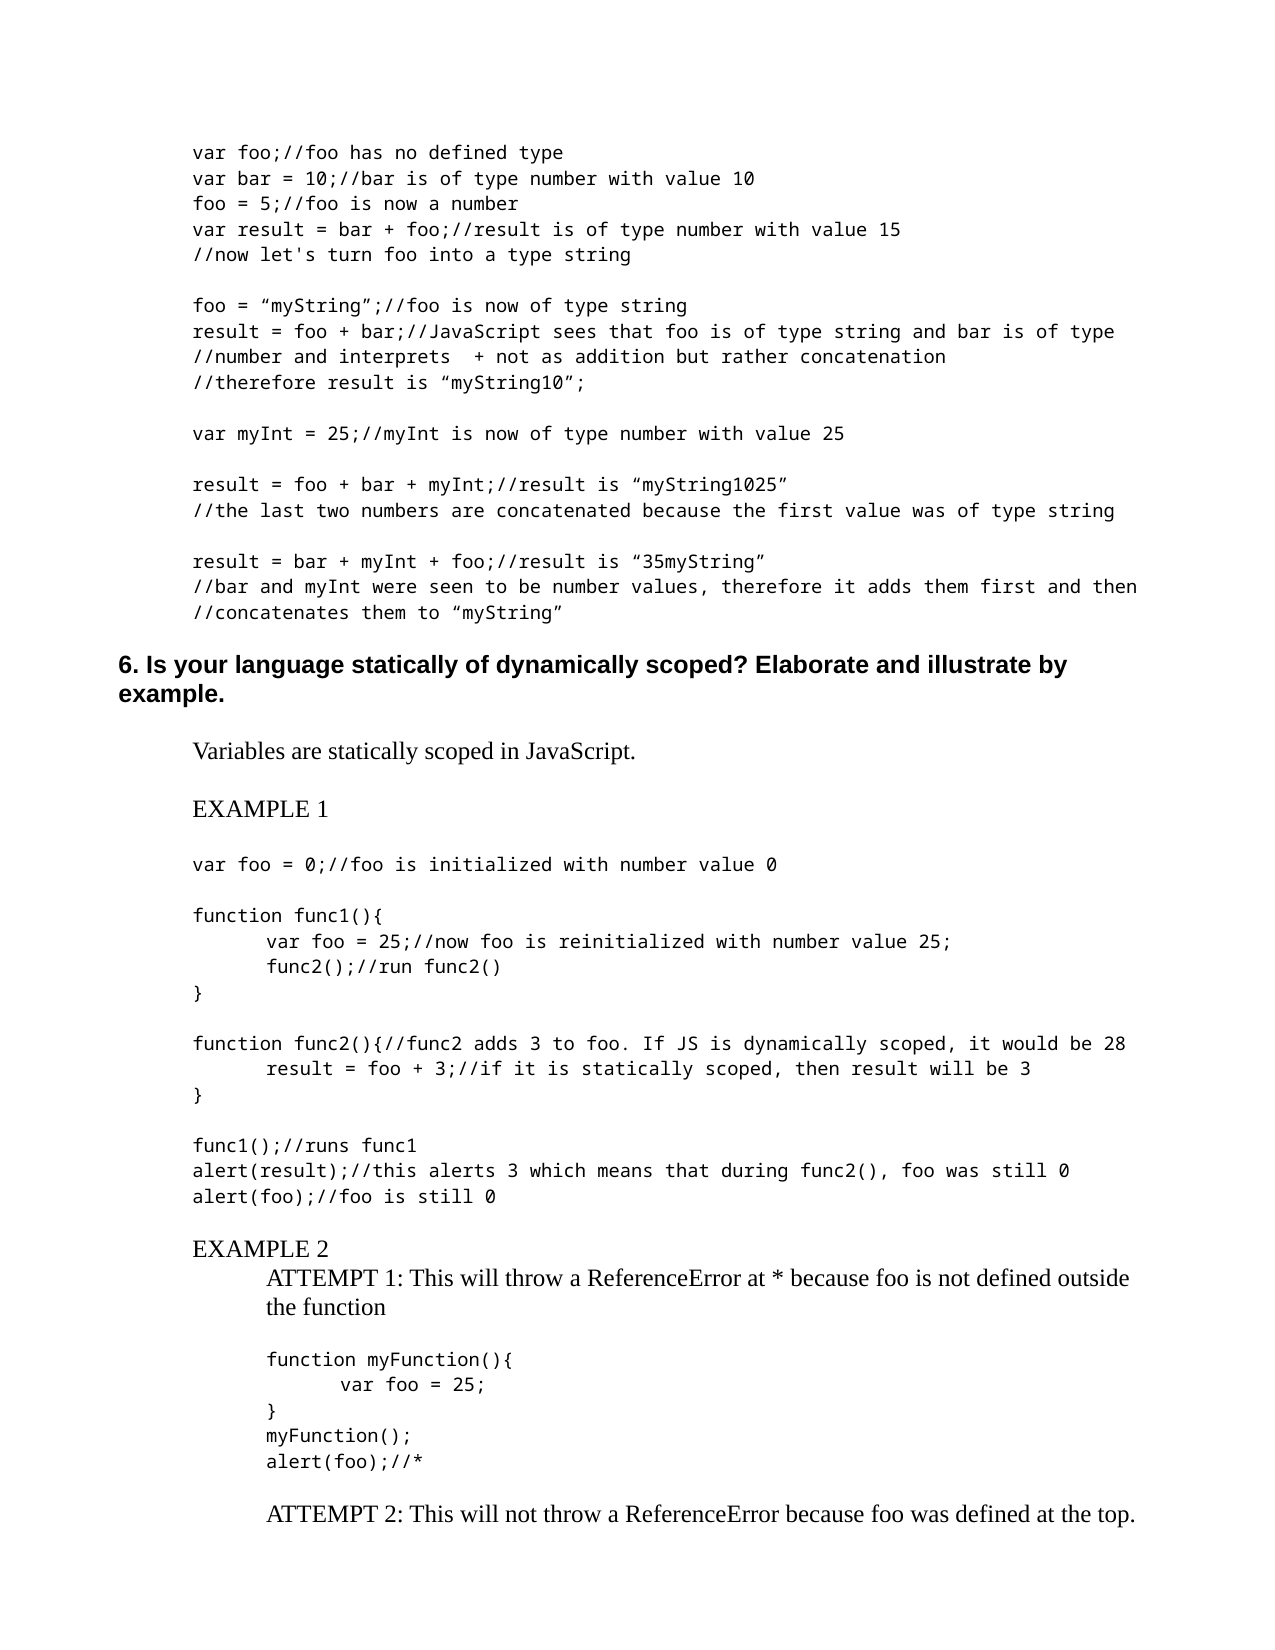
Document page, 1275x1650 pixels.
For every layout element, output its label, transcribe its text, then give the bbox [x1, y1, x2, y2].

text var foo = 25;//now foo is reinitialized with number value 25; [192, 928, 1157, 953]
text func2();//run func2() [192, 953, 1157, 979]
text function func2(){//func2 adds 3 to foo. If JS is dynamically scoped, it would be 28 [192, 1030, 1157, 1056]
text } [192, 979, 1157, 1004]
text var result = bar + foo;//result is of type number with value 15 [192, 216, 1157, 242]
text ATTEMPT 2: This will not throw a ReferenceError because foo was defined at the top. [266, 1499, 1157, 1528]
text var myInt = 25;//myInt is now of type number with value 25 [192, 420, 1157, 446]
text ATTEMPT 1: This will throw a ReferenceError at * because foo is not defined outside the function [266, 1263, 1157, 1320]
text } [266, 1397, 1157, 1422]
text Variables are statically scoped in JavaScript. [118, 736, 1157, 765]
text //concatenates them to “myString” [192, 599, 1157, 624]
text result = foo + bar;//JavaScript sees that foo is of type string and bar is of type [192, 318, 1157, 344]
text //the last two numbers are concatenated because the first value was of type string [192, 497, 1157, 522]
text //bar and myInt were seen to be number values, therefore it adds them first and then [192, 573, 1157, 599]
text 6. Is your language statically of dynamically scoped? Elaborate and illustrate by example. [118, 650, 1157, 708]
text } [192, 1081, 1157, 1107]
text result = bar + myInt + foo;//result is “35myString” [192, 548, 1157, 573]
text foo = 5;//foo is now a number [192, 191, 1157, 216]
text alert(result);//this alerts 3 which means that during func2(), foo was still 0 [192, 1158, 1157, 1183]
text func1();//runs func1 [192, 1132, 1157, 1158]
text EXAMPLE 1 [192, 794, 1157, 823]
text var foo = 25; [266, 1371, 1157, 1397]
text function myFunction(){ [266, 1346, 1157, 1371]
text result = foo + bar + myInt;//result is “myString1025” [192, 471, 1157, 497]
text function func1(){ [192, 902, 1157, 928]
text foo = “myString”;//foo is now of type string [192, 293, 1157, 318]
text EXAMPLE 2 [192, 1234, 1157, 1263]
text //now let's turn foo into a type string [192, 242, 1157, 267]
text alert(foo);//* [266, 1448, 1157, 1473]
text //number and interprets + not as addition but rather concatenation [192, 344, 1157, 369]
text //therefore result is “myString10”; [118, 369, 1157, 395]
text myFunction(); [266, 1422, 1157, 1448]
text var bar = 10;//bar is of type number with value 10 [192, 165, 1157, 191]
text var foo;//foo has no defined type [192, 140, 1157, 165]
text var foo = 0;//foo is initialized with number value 0 [192, 851, 1157, 877]
text alert(foo);//foo is still 0 [192, 1183, 1157, 1209]
text result = foo + 3;//if it is statically scoped, then result will be 3 [192, 1056, 1157, 1081]
